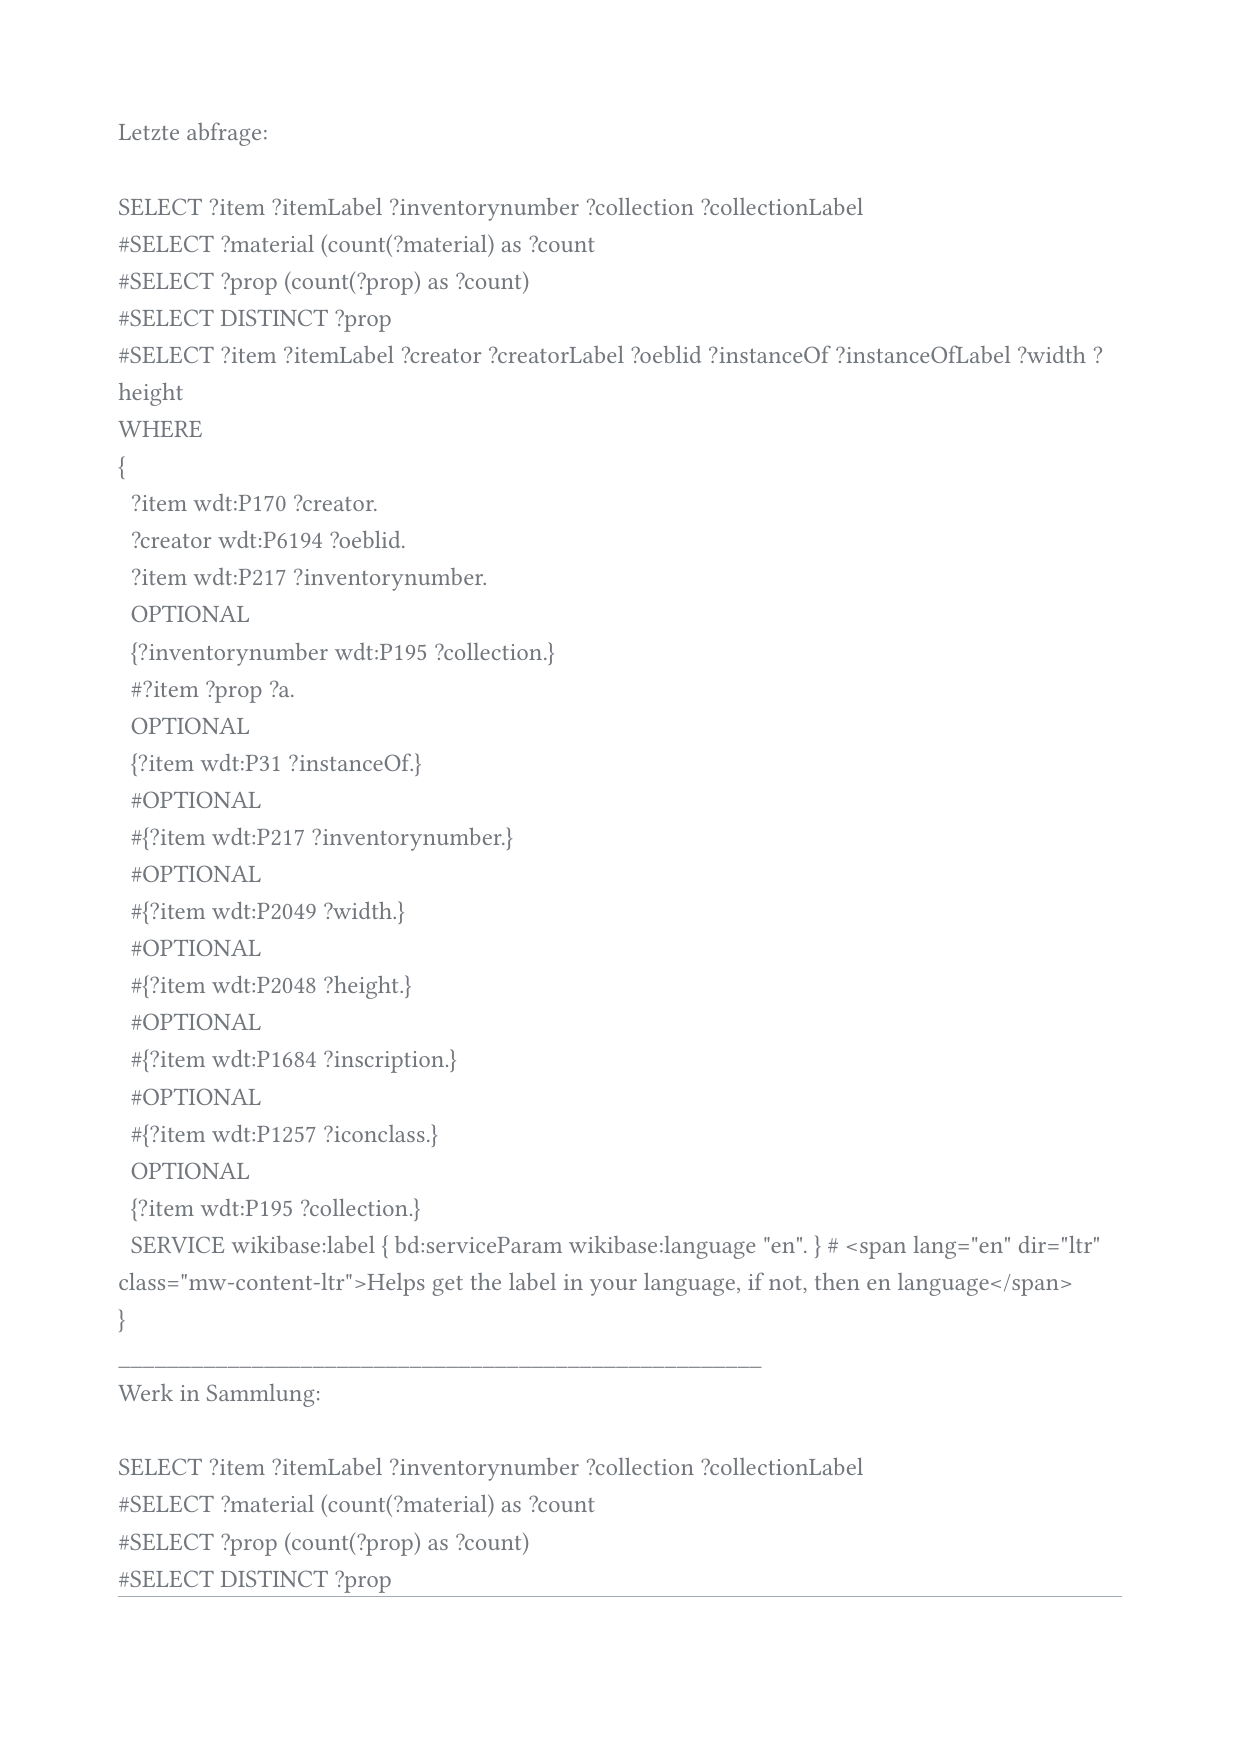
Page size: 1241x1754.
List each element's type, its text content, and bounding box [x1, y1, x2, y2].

text SERVICE wikibase:label { bd:serviceParam wikibase:language "en". } # <span lang="en" dir="ltr" class="mw-content-ltr">Helps get the label in your language, if not, then en language</span> [118, 1231, 1122, 1296]
text OPTIONAL [118, 712, 1122, 740]
text WHERE [118, 415, 1122, 443]
text ?item wdt:P170 ?creator. [118, 489, 1122, 518]
text #{?item wdt:P2049 ?width.} [118, 897, 1122, 926]
text SELECT ?item ?itemLabel ?inventorynumber ?collection ?collectionLabel [118, 192, 1122, 221]
text #SELECT DISTINCT ?prop [118, 304, 1122, 332]
text #?item ?prop ?a. [118, 674, 1122, 703]
text OPTIONAL [118, 600, 1122, 629]
text #{?item wdt:P2048 ?height.} [118, 971, 1122, 1000]
text } [118, 1305, 1122, 1333]
text #{?item wdt:P217 ?inventorynumber.} [118, 823, 1122, 851]
text Werk in Sammlung: SELECT ?item ?itemLabel ?inventorynumber ?collection ?collectionLabel [118, 1379, 1122, 1482]
text _____________________________________________________ [118, 1342, 1122, 1371]
text #OPTIONAL [118, 1082, 1122, 1111]
text Letzte abfrage: [118, 118, 1122, 147]
text {?item wdt:P31 ?instanceOf.} [118, 749, 1122, 777]
text #OPTIONAL [118, 934, 1122, 963]
text #SELECT ?material (count(?material) as ?count [118, 1490, 1122, 1519]
text #OPTIONAL [118, 860, 1122, 888]
text #SELECT ?prop (count(?prop) as ?count) [118, 267, 1122, 295]
text {?inventorynumber wdt:P195 ?collection.} [118, 637, 1122, 666]
text #OPTIONAL [118, 1008, 1122, 1037]
text ?item wdt:P217 ?inventorynumber. [118, 563, 1122, 592]
text #SELECT ?prop (count(?prop) as ?count) [118, 1527, 1122, 1556]
text #OPTIONAL [118, 786, 1122, 814]
text OPTIONAL [118, 1157, 1122, 1185]
text { [118, 452, 1122, 481]
text #{?item wdt:P1257 ?iconclass.} [118, 1119, 1122, 1148]
text #SELECT ?item ?itemLabel ?creator ?creatorLabel ?oeblid ?instanceOf ?instanceOfLabel ?width ?height [118, 341, 1122, 406]
text #SELECT ?material (count(?material) as ?count [118, 229, 1122, 258]
text {?item wdt:P195 ?collection.} [118, 1194, 1122, 1222]
text #{?item wdt:P1684 ?inscription.} [118, 1045, 1122, 1074]
text #SELECT DISTINCT ?prop [118, 1564, 1122, 1596]
text ?creator wdt:P6194 ?oeblid. [118, 526, 1122, 555]
